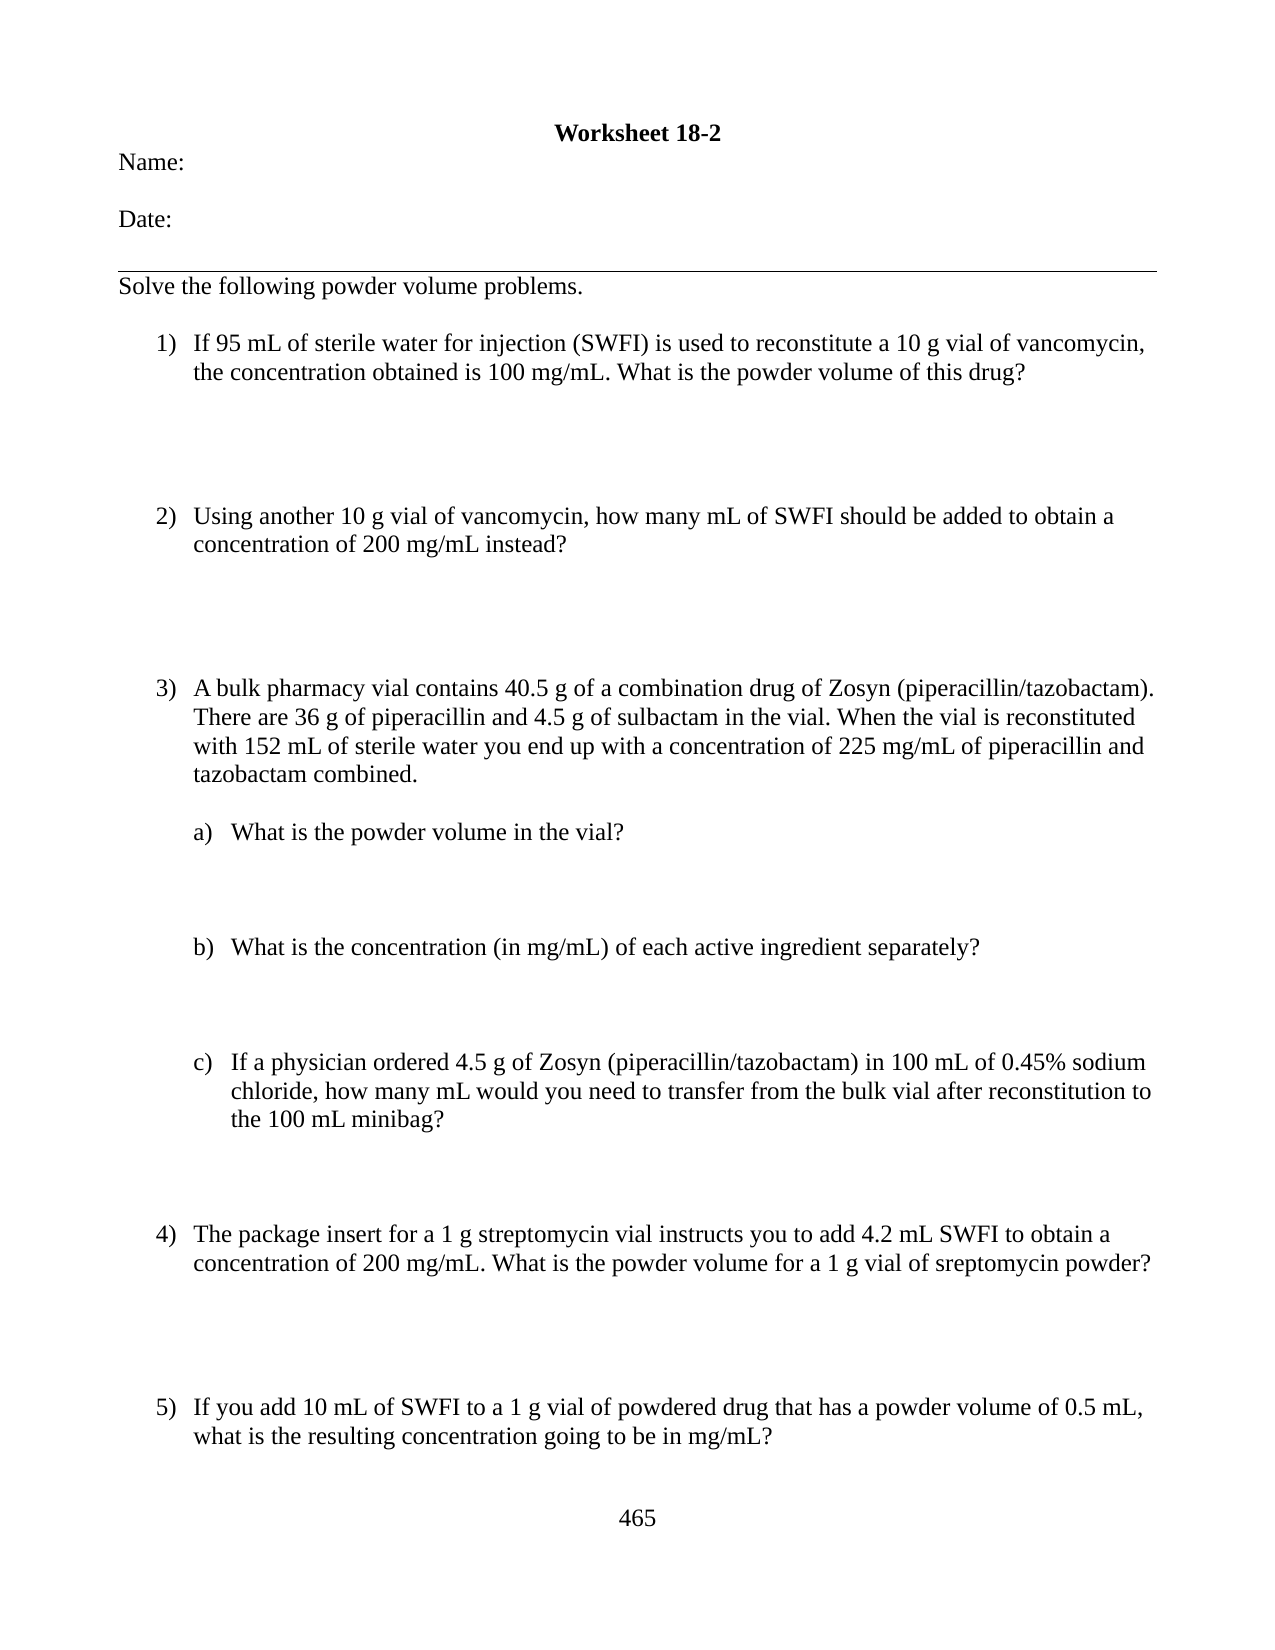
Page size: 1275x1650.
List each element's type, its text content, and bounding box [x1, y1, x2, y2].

text Name: [118, 147, 1157, 176]
text Date: [118, 204, 1157, 233]
list The package insert for a 1 g streptomycin vial instructs you to add 4.2 mL SWFI to obtain a concentration of 200 mg/mL. What is the powder volume for a 1 g vial of sreptomycin powder? [156, 1219, 1157, 1277]
list A bulk pharmacy vial contains 40.5 g of a combination drug of Zosyn (piperacillin/tazobactam). There are 36 g of piperacillin and 4.5 g of sulbactam in the vial. When the vial is reconstituted with 152 mL of sterile water you end up with a concentration of 225 mg/mL of piperacillin and tazobactam combined. [156, 673, 1157, 788]
text Worksheet 18-2 [118, 118, 1157, 147]
list If a physician ordered 4.5 g of Zosyn (piperacillin/tazobactam) in 100 mL of 0.45% sodium chloride, how many mL would you need to transfer from the bulk vial after reconstitution to the 100 mL minibag? [193, 1047, 1157, 1133]
list What is the powder volume in the vial? [193, 817, 1157, 846]
list What is the concentration (in mg/mL) of each active ingredient separately? [193, 932, 1157, 961]
list Using another 10 g vial of vancomycin, how many mL of SWFI should be added to obtain a concentration of 200 mg/mL instead? [156, 501, 1157, 558]
text Solve the following powder volume problems. [118, 272, 1157, 299]
list If 95 mL of sterile water for injection (SWFI) is used to reconstitute a 10 g vial of vancomycin, the concentration obtained is 100 mg/mL. What is the powder volume of this drug? [156, 328, 1157, 386]
list If you add 10 mL of SWFI to a 1 g vial of powdered drug that has a powder volume of 0.5 mL, what is the resulting concentration going to be in mg/mL? [156, 1392, 1157, 1449]
